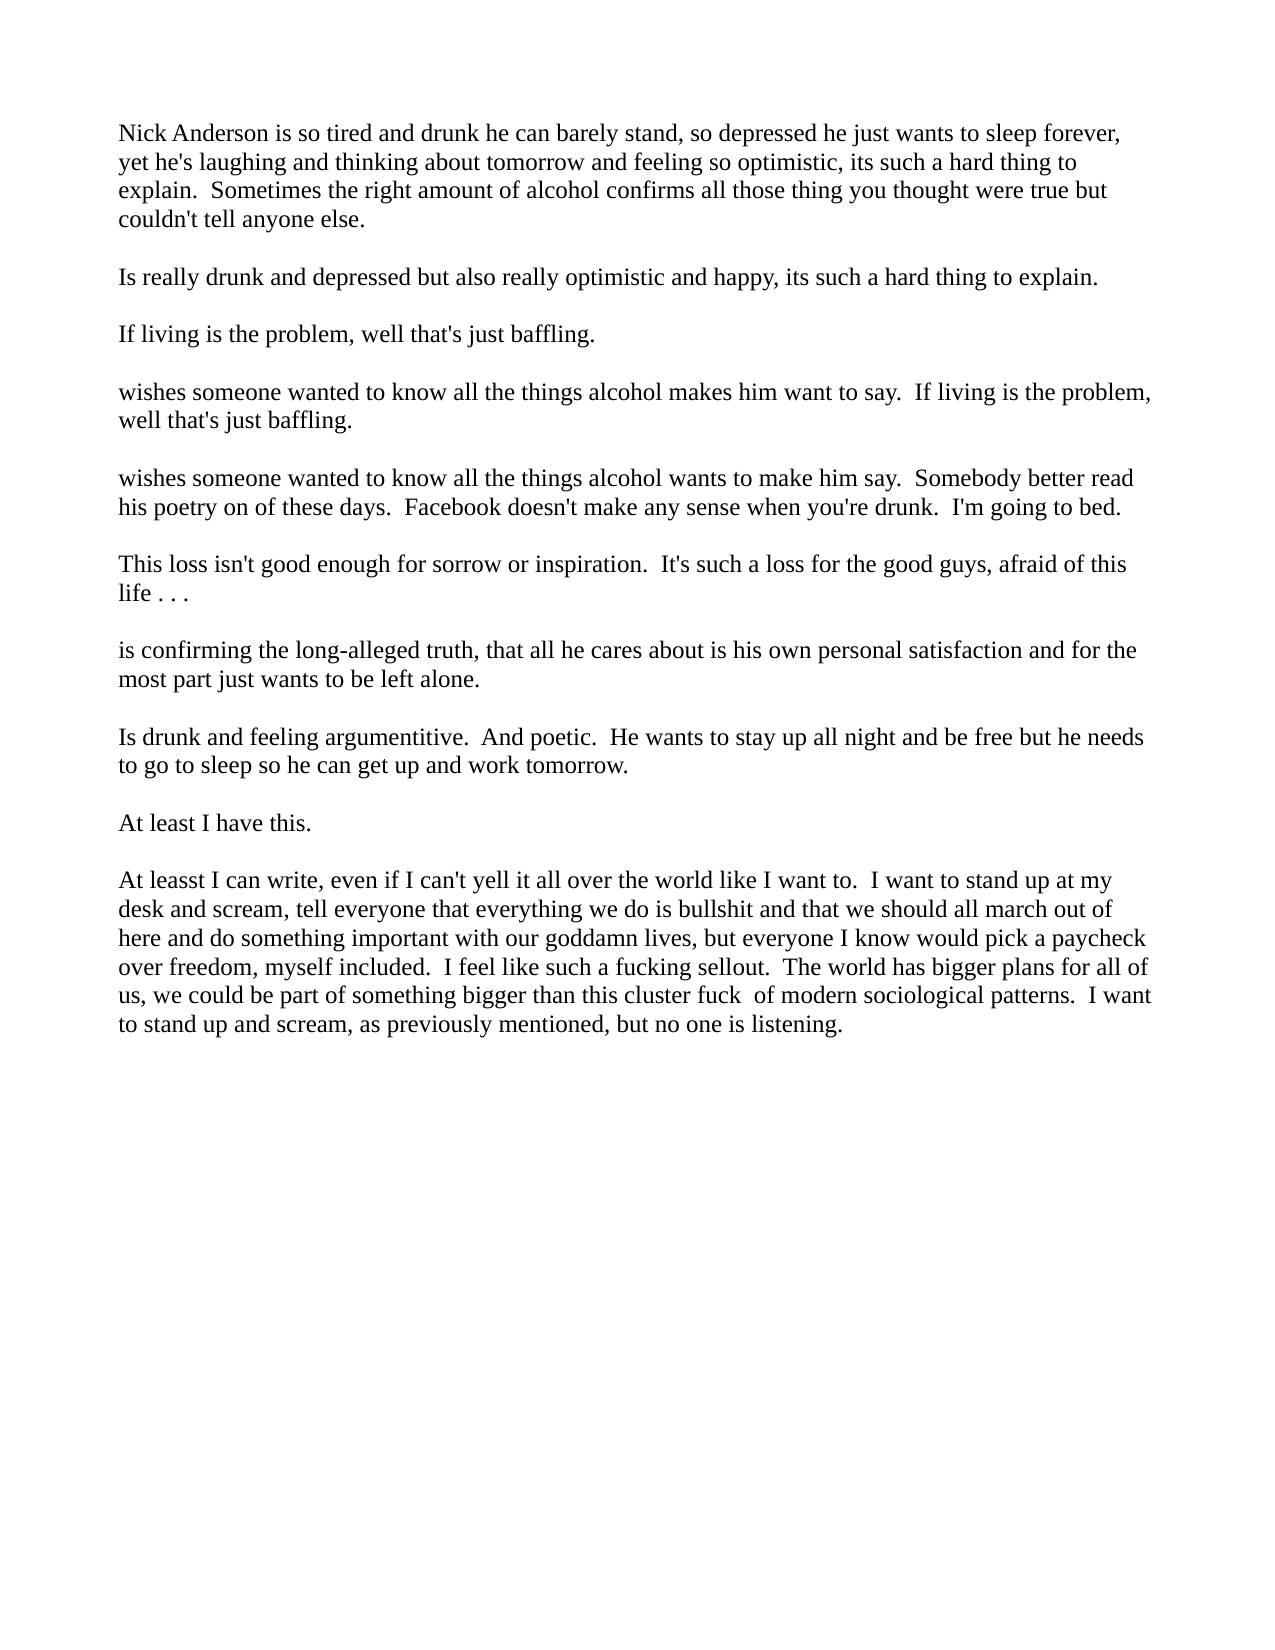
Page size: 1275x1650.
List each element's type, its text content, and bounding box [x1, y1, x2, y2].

text Nick Anderson is so tired and drunk he can barely stand, so depressed he just wants to sleep forever, yet he's laughing and thinking about tomorrow and feeling so optimistic, its such a hard thing to explain. Sometimes the right amount of alcohol confirms all those thing you thought were true but couldn't tell anyone else. [118, 118, 1157, 233]
text This loss isn't good enough for sorrow or inspiration. It's such a loss for the good guys, afraid of this life . . . [118, 549, 1157, 607]
text is confirming the long-alleged truth, that all he cares about is his own personal satisfaction and for the most part just wants to be left alone. [118, 636, 1157, 693]
text Is drunk and feeling argumentitive. And poetic. He wants to stay up all night and be free but he needs to go to sleep so he can get up and work tomorrow. [118, 722, 1157, 779]
text At least I have this. [118, 808, 1157, 837]
text If living is the problem, well that's just baffling. [118, 319, 1157, 348]
text Is really drunk and depressed but also really optimistic and happy, its such a hard thing to explain. [118, 262, 1157, 291]
text wishes someone wanted to know all the things alcohol wants to make him say. Somebody better read his poetry on of these days. Facebook doesn't make any sense when you're drunk. I'm going to bed. [118, 463, 1157, 521]
text wishes someone wanted to know all the things alcohol makes him want to say. If living is the problem, well that's just baffling. [118, 377, 1157, 434]
text At leasst I can write, even if I can't yell it all over the world like I want to. I want to stand up at my desk and scream, tell everyone that everything we do is bullshit and that we should all march out of here and do something important with our goddamn lives, but everyone I know would pick a paycheck over freedom, myself included. I feel like such a fucking sellout. The world has bigger plans for all of us, we could be part of something bigger than this cluster fuck of modern sociological patterns. I want to stand up and scream, as previously mentioned, but no one is listening. [118, 866, 1157, 1038]
